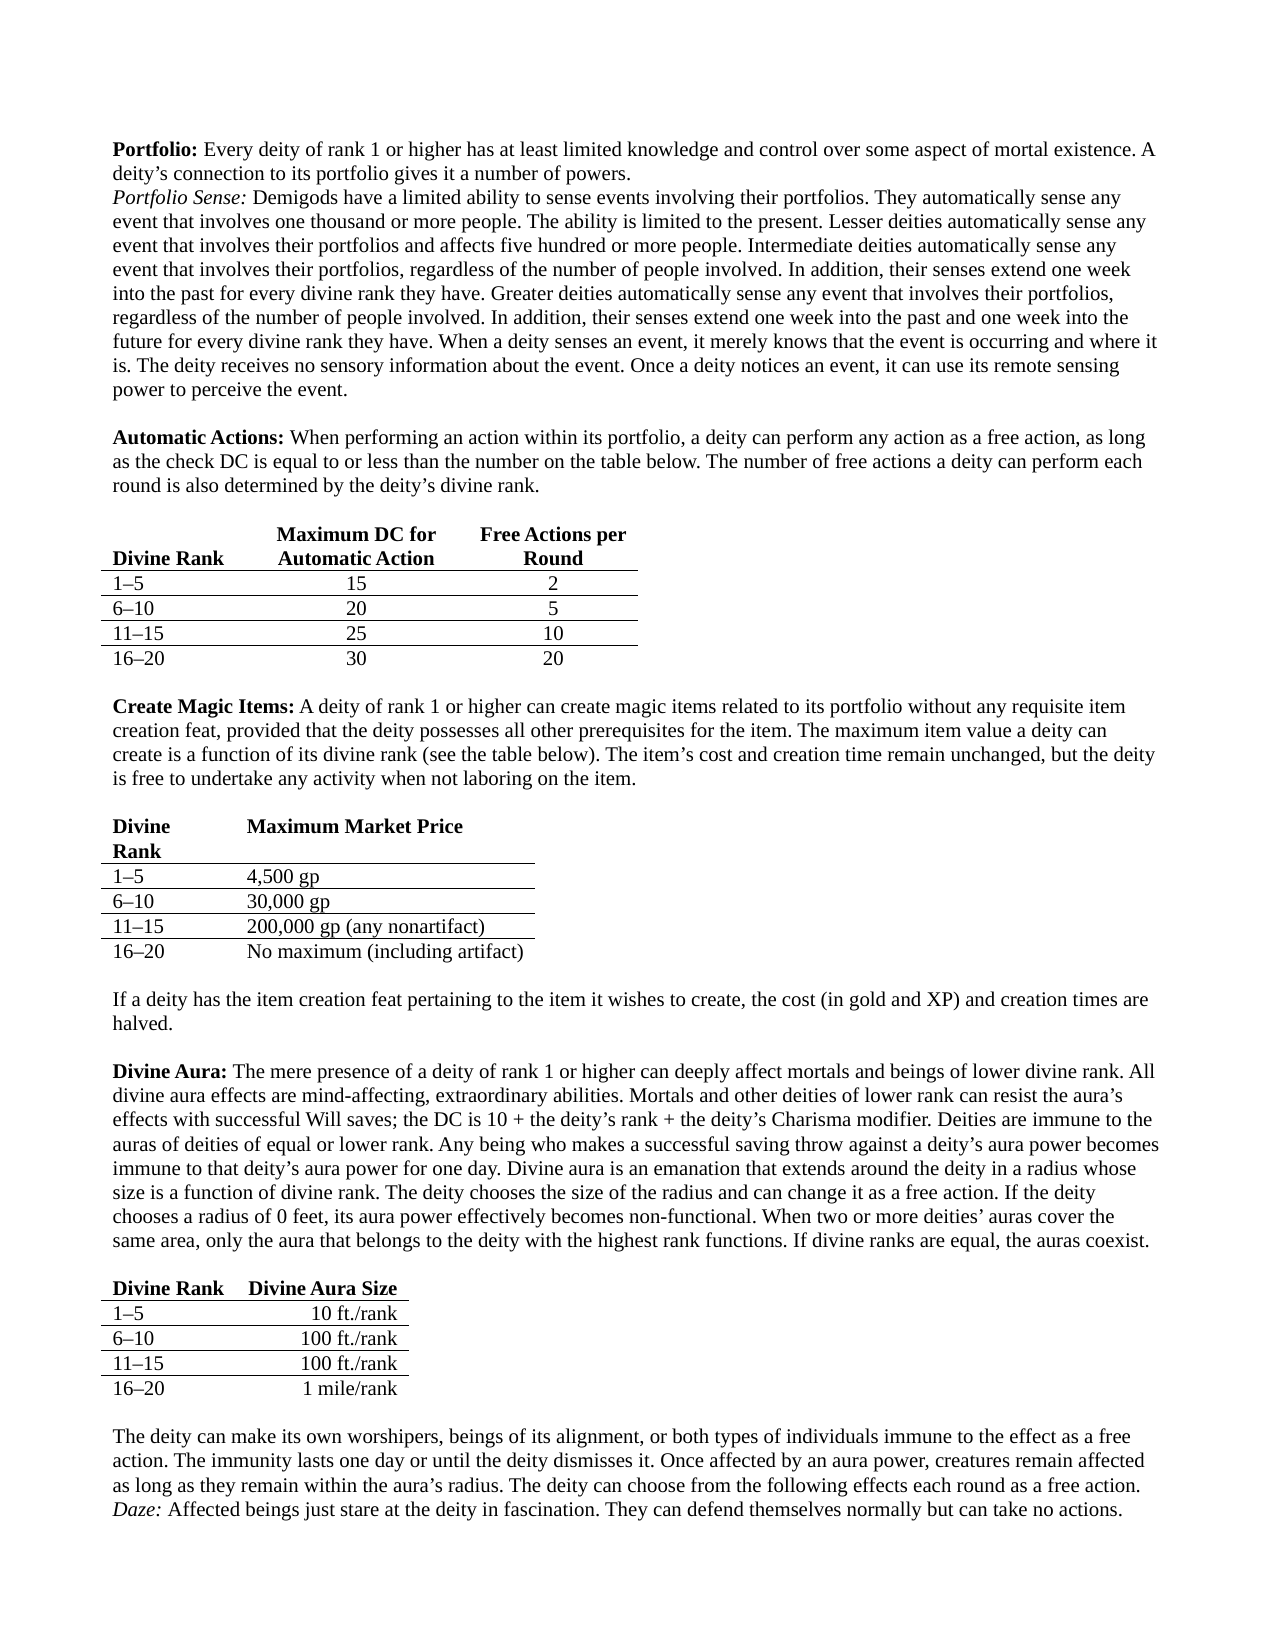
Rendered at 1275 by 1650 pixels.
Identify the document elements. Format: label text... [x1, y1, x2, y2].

table_cell 1 mile/rank [236, 1376, 408, 1400]
text Portfolio: Every deity of rank 1 or higher has at least limited knowledge and control over some aspect of mortal existence. A deity’s connection to its portfolio gives it a number of powers. [112, 137, 1162, 185]
table_cell 100 ft./rank [236, 1326, 408, 1350]
table_header Divine Aura Size [236, 1276, 408, 1300]
table_cell 30 [244, 646, 469, 670]
table_cell 10 [469, 621, 637, 645]
table_cell 6–10 [101, 596, 244, 620]
table_cell 30,000 gp [235, 889, 535, 913]
table_cell 20 [469, 646, 637, 670]
table_cell 1–5 [101, 571, 244, 595]
table_header Divine Rank [101, 522, 244, 570]
text The deity can make its own worshipers, beings of its alignment, or both types of individuals immune to the effect as a free action. The immunity lasts one day or until the deity dismisses it. Once affected by an aura power, creatures remain affected as long as they remain within the aura’s radius. The deity can choose from the following effects each round as a free action. [112, 1424, 1162, 1497]
table_cell 1–5 [101, 1301, 236, 1325]
table_cell 15 [244, 571, 469, 595]
table_header Divine Rank [101, 1276, 236, 1300]
table_cell 11–15 [101, 621, 244, 645]
table_cell 200,000 gp (any nonartifact) [235, 914, 535, 938]
table_cell 16–20 [101, 939, 235, 963]
table_cell 6–10 [101, 1326, 236, 1350]
table_cell 16–20 [101, 646, 244, 670]
table_header Divine Rank [101, 815, 235, 863]
text Daze: Affected beings just stare at the deity in fascination. They can defend themselves normally but can take no actions. [112, 1497, 1162, 1521]
table_cell 11–15 [101, 1351, 236, 1375]
table_cell 25 [244, 621, 469, 645]
text Portfolio Sense: Demigods have a limited ability to sense events involving their portfolios. They automatically sense any event that involves one thousand or more people. The ability is limited to the present. Lesser deities automatically sense any event that involves their portfolios and affects five hundred or more people. Intermediate deities automatically sense any event that involves their portfolios, regardless of the number of people involved. In addition, their senses extend one week into the past for every divine rank they have. Greater deities automatically sense any event that involves their portfolios, regardless of the number of people involved. In addition, their senses extend one week into the past and one week into the future for every divine rank they have. When a deity senses an event, it merely knows that the event is occurring and where it is. The deity receives no sensory information about the event. Once a deity notices an event, it can use its remote sensing power to perceive the event. [112, 185, 1162, 401]
table_cell 2 [469, 571, 637, 595]
text Divine Aura: The mere presence of a deity of rank 1 or higher can deeply affect mortals and beings of lower divine rank. All divine aura effects are mind-affecting, extraordinary abilities. Mortals and other deities of lower rank can resist the aura’s effects with successful Will saves; the DC is 10 + the deity’s rank + the deity’s Charisma modifier. Deities are immune to the auras of deities of equal or lower rank. Any being who makes a successful saving throw against a deity’s aura power becomes immune to that deity’s aura power for one day. Divine aura is an emanation that extends around the deity in a radius whose size is a function of divine rank. The deity chooses the size of the radius and can change it as a free action. If the deity chooses a radius of 0 feet, its aura power effectively becomes non-functional. When two or more deities’ auras cover the same area, only the aura that belongs to the deity with the highest rank functions. If divine ranks are equal, the auras coexist. [112, 1059, 1162, 1252]
table_cell 4,500 gp [235, 864, 535, 888]
table_cell 10 ft./rank [236, 1301, 408, 1325]
table_cell 100 ft./rank [236, 1351, 408, 1375]
table_cell 1–5 [101, 864, 235, 888]
text If a deity has the item creation feat pertaining to the item it wishes to create, the cost (in gold and XP) and creation times are halved. [112, 987, 1162, 1035]
table_header Maximum Market Price [235, 815, 535, 863]
table_cell No maximum (including artifact) [235, 939, 535, 963]
table_cell 5 [469, 596, 637, 620]
table_cell 16–20 [101, 1376, 236, 1400]
table_cell 6–10 [101, 889, 235, 913]
table_cell 11–15 [101, 914, 235, 938]
table_header Maximum DC for Automatic Action [244, 522, 469, 570]
text Create Magic Items: A deity of rank 1 or higher can create magic items related to its portfolio without any requisite item creation feat, provided that the deity possesses all other prerequisites for the item. The maximum item value a deity can create is a function of its divine rank (see the table below). The item’s cost and creation time remain unchanged, but the deity is free to undertake any activity when not laboring on the item. [112, 694, 1162, 790]
table_header Free Actions per Round [469, 522, 637, 570]
table_cell 20 [244, 596, 469, 620]
text Automatic Actions: When performing an action within its portfolio, a deity can perform any action as a free action, as long as the check DC is equal to or less than the number on the table below. The number of free actions a deity can perform each round is also determined by the deity’s divine rank. [112, 425, 1162, 497]
